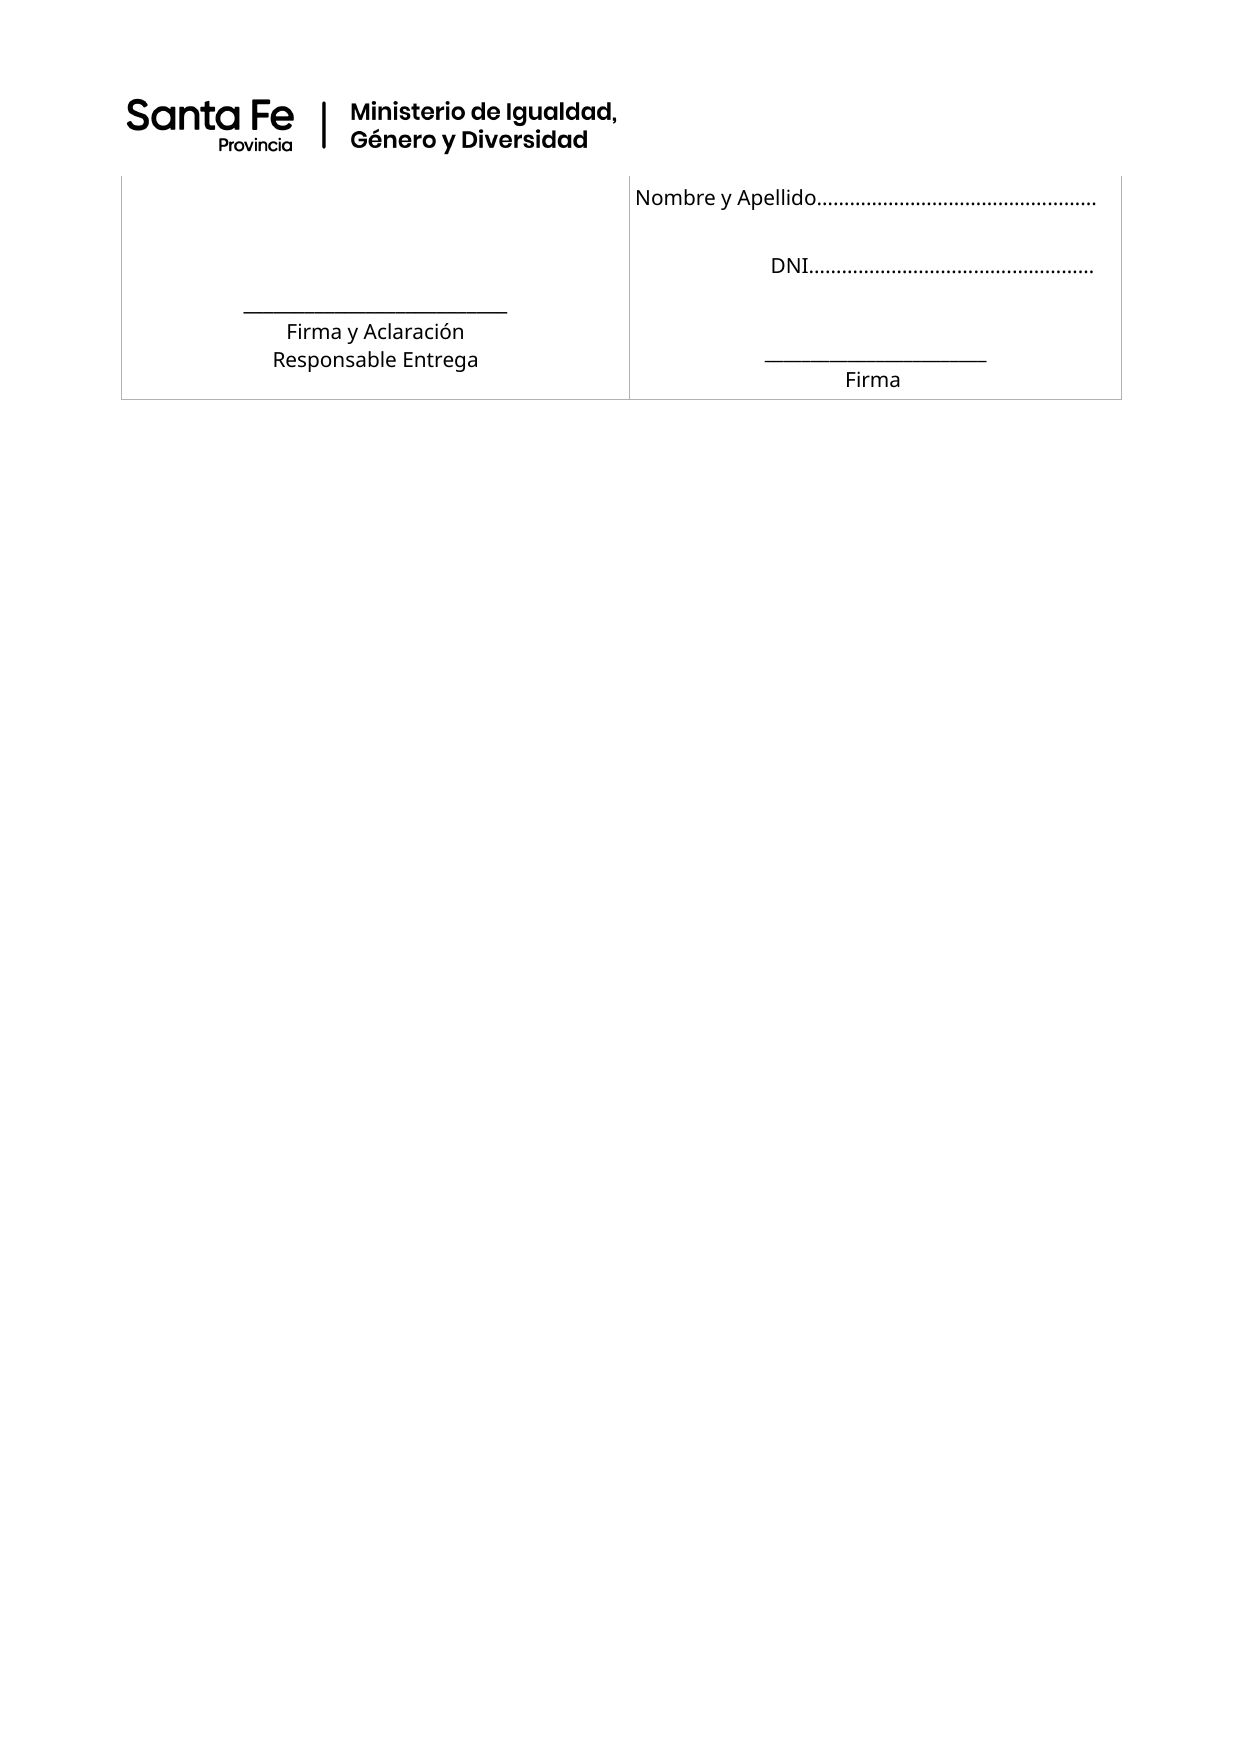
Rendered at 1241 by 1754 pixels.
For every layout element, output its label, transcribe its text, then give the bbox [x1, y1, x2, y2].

table_cell DNI……………………………….…………… ________________________ Firma [630, 217, 1121, 399]
table_cell [122, 176, 629, 217]
picture [102, 79, 651, 165]
table_cell Nombre y Apellido…………………………………………... [630, 176, 1121, 217]
table_cell __________________________ Firma y Aclaración Responsable Entrega [122, 217, 629, 399]
